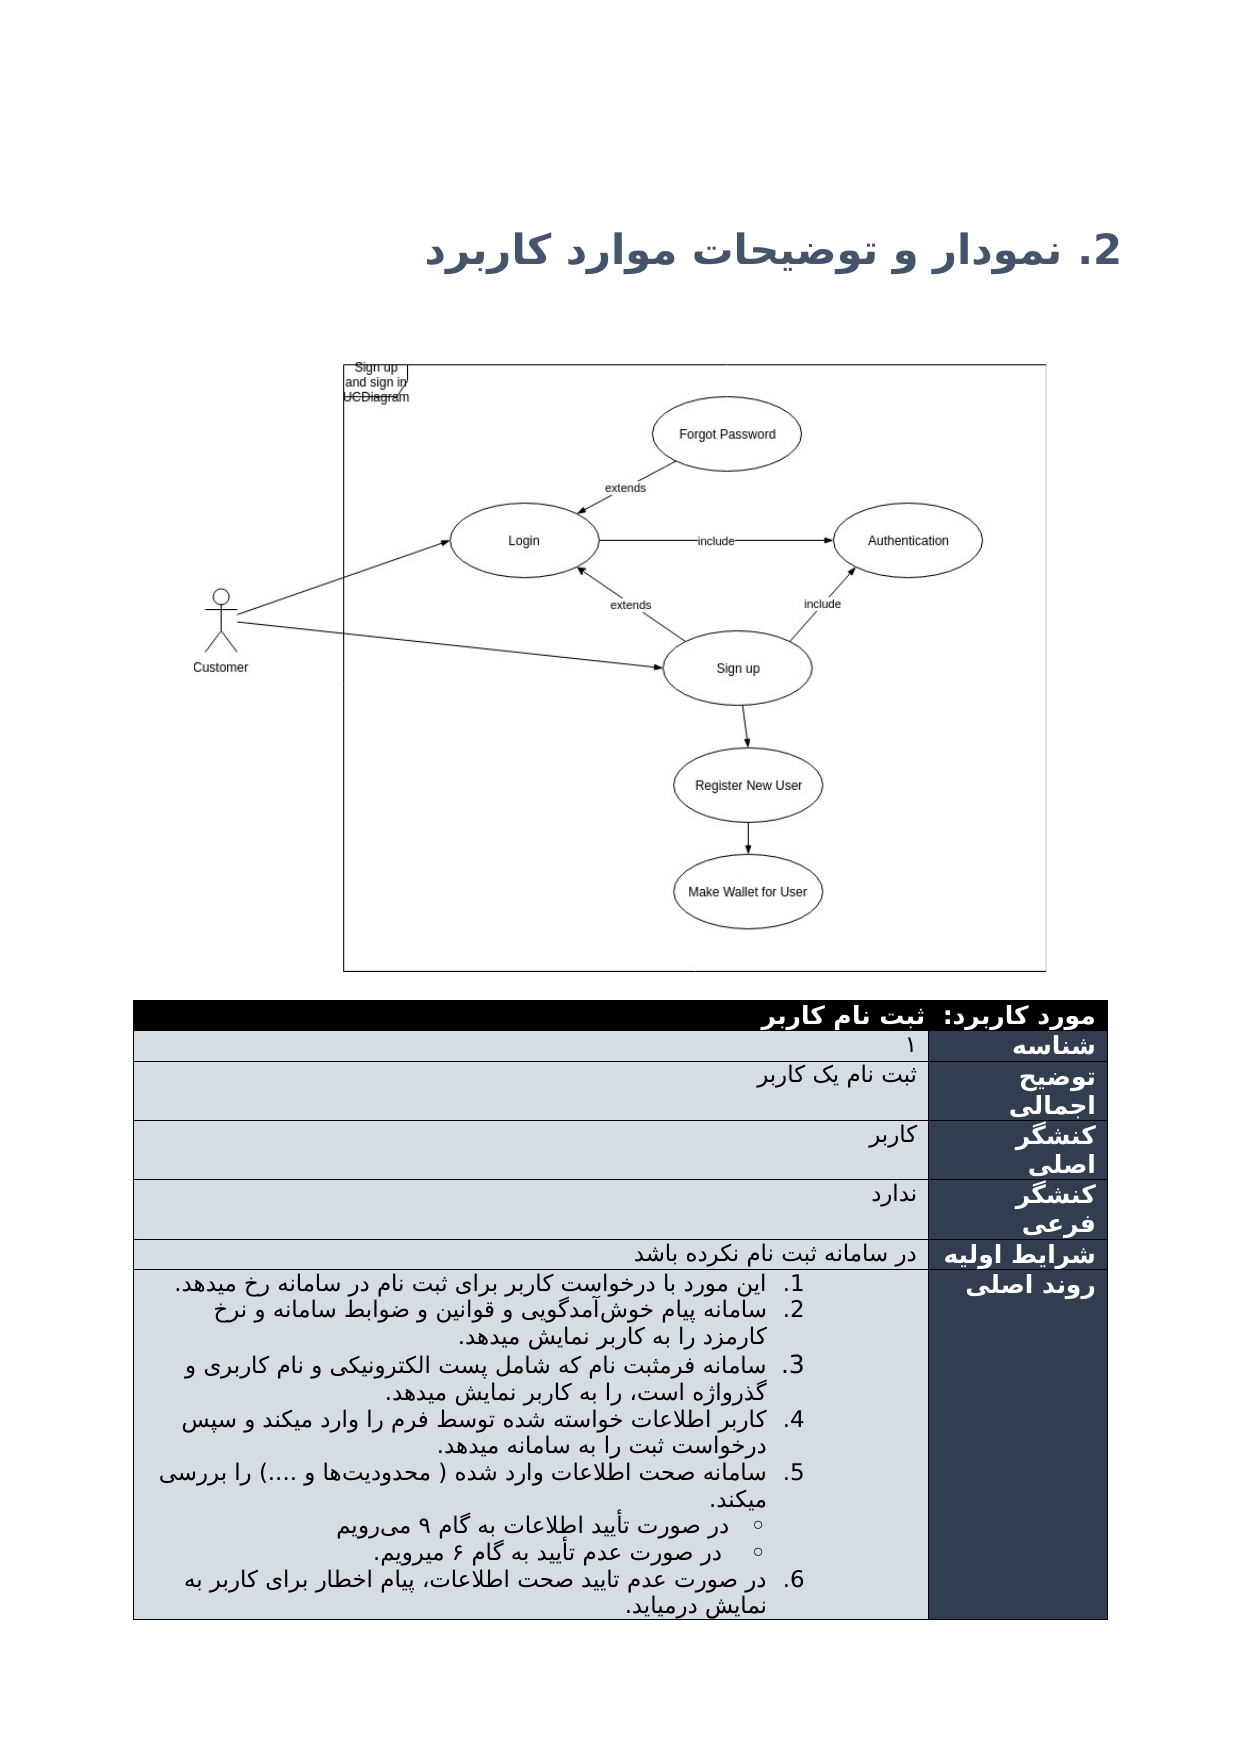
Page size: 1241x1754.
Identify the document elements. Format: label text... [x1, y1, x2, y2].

table_cell کنشگر فرعی [929, 1180, 1107, 1239]
table_cell این مورد با درخواست کاربر برای ثبت نام در سامانه رخ میدهد. سامانه پیام خوش‌آمدگویی و قوانین و ضوابط سامانه و نرخ کارمزد را به کاربر نمایش میدهد. سامانه فرمثبت نام که شامل پست الکترونیکی و نام کاربری و گذرواژه است، را به کاربر نمایش میدهد. کاربر اطلاعات خواسته شده توسط فرم را وارد میکند و سپس درخواست ثبت را به سامانه میدهد. سامانه صحت اطلاعات وارد شده ( محدودیت‌ها و ....) را بررسی میکند. در صورت تأیید اطلاعات به گام ۹ می‌رویم در صورت عدم تأیید به گام ۶ میرویم. در صورت عدم تایید صحت اطلاعات، پیام اخطار برای کاربر به نمایش درمیاید. کاربر فرم را از ابتدا تکمیل میکند و درخواست ثبت را به سامانه میدهد. به گام 5 میرویم. اطلاعات کاربر در سامانه ثبت می شود. در صورت ثبت نام موفق پیغام «ثبت نام با موفقیت انجام شد» بر روی صفحه نمایش داده می‌شود و به گام ۱۰ میرویم. در صورت عدم ثبت نام موفق پیغام «خطایی در ثبت نام رخ داده» بر روی صفحه نمایش داده می‌شود و به گام ۵ میرویم. سامانه بعد از ثبت اطلاعات کیف پولی برای کاربردرست می کند. سپس کاربر به صفحه ی تغییر مشخصات برای ثبت اطلاعات کامل‌تر منتقل می شود. [134, 1270, 928, 1619]
table_cell ثبت نام یک کاربر [134, 1062, 928, 1120]
picture [193, 360, 1047, 972]
table_cell کنشگر اصلی [929, 1121, 1107, 1179]
table_cell کاربر [134, 1121, 928, 1179]
table_cell ۱ [134, 1031, 928, 1061]
table_cell روند اصلی [929, 1270, 1107, 1619]
table_cell توضیح اجمالی [929, 1062, 1107, 1120]
table_cell شناسه [929, 1031, 1107, 1061]
table_cell در سامانه ثبت نام نکرده باشد [134, 1240, 928, 1269]
table_header مورد کاربرد: ثبت نام کاربر [134, 1001, 1107, 1030]
subtitle 2. نمودار و توضیحات موارد کاربرد [118, 226, 1122, 274]
table_cell شرایط اولیه [929, 1240, 1107, 1269]
table_cell ندارد [134, 1180, 928, 1239]
